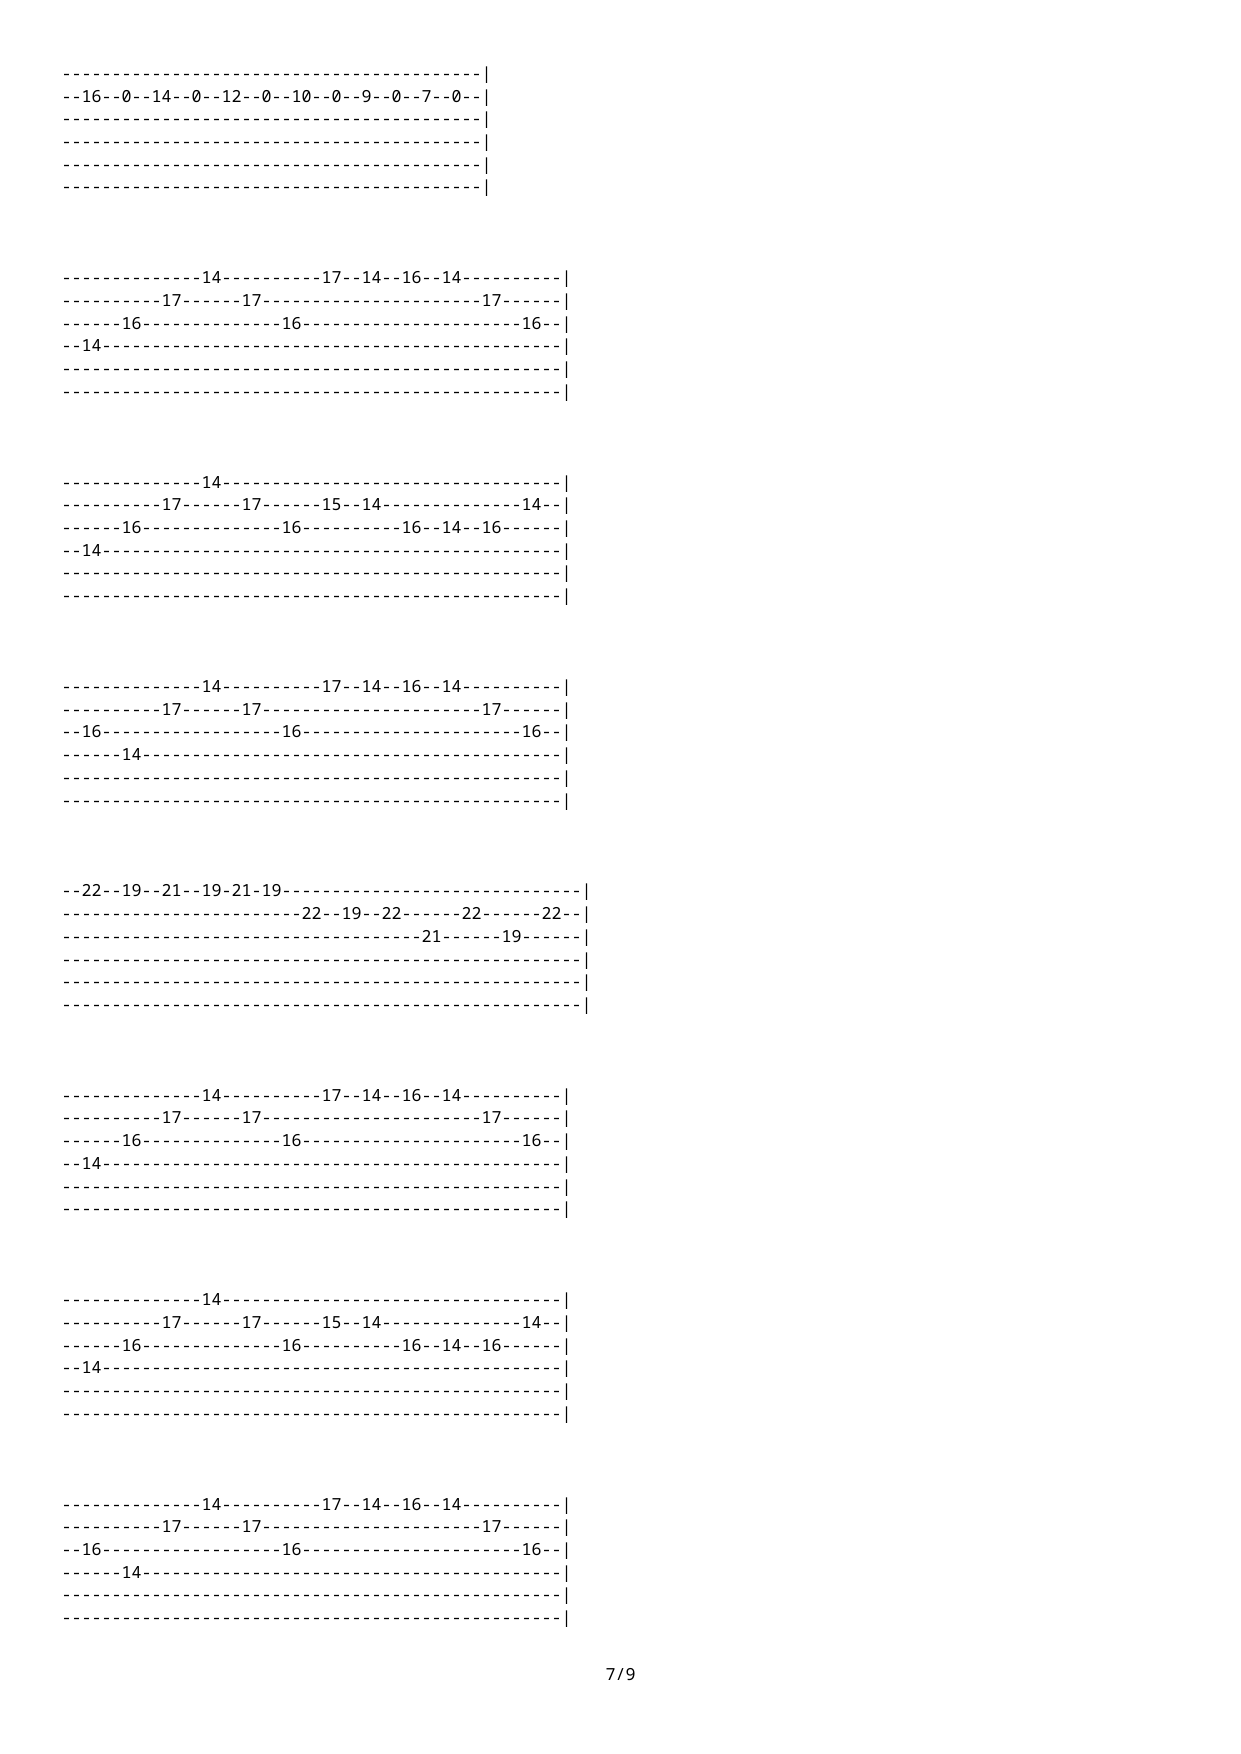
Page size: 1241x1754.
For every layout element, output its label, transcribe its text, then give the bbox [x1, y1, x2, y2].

text ----------17------17------15--14--------------14--| [61, 493, 1179, 516]
text ------16--------------16----------------------16--| [61, 311, 1179, 334]
text --------------------------------------------------| [61, 561, 1179, 584]
text ------------------------22--19--22------22------22--| [61, 902, 1179, 924]
text ----------------------------------------------------| [61, 992, 1179, 1015]
text ----------17------17----------------------17------| [61, 697, 1179, 720]
text --------------14----------------------------------| [61, 470, 1179, 493]
text --------------------------------------------------| [61, 584, 1179, 606]
text --------------14----------------------------------| [61, 1288, 1179, 1310]
text ------14------------------------------------------| [61, 743, 1179, 765]
text ------16--------------16----------------------16--| [61, 1129, 1179, 1151]
text --------------------------------------------------| [61, 1197, 1179, 1219]
text --14----------------------------------------------| [61, 334, 1179, 357]
text ------16--------------16----------16--14--16------| [61, 1333, 1179, 1356]
text --------------------------------------------------| [61, 1583, 1179, 1606]
text --------------------------------------------------| [61, 1606, 1179, 1628]
text ----------------------------------------------------| [61, 947, 1179, 970]
text ----------17------17------15--14--------------14--| [61, 1310, 1179, 1333]
text --------------------------------------------------| [61, 765, 1179, 788]
text --------------------------------------------------| [61, 1401, 1179, 1424]
text ----------------------------------------------------| [61, 970, 1179, 992]
text ------------------------------------------| [61, 61, 1179, 84]
text --------------------------------------------------| [61, 1378, 1179, 1401]
text --------------------------------------------------| [61, 357, 1179, 379]
text ------------------------------------------| [61, 152, 1179, 175]
text --16--0--14--0--12--0--10--0--9--0--7--0--| [61, 84, 1179, 107]
text ------------------------------------------| [61, 175, 1179, 198]
text --14----------------------------------------------| [61, 1151, 1179, 1174]
text --22--19--21--19-21-19------------------------------| [61, 879, 1179, 902]
text --------------14----------17--14--16--14----------| [61, 674, 1179, 697]
text --------------14----------17--14--16--14----------| [61, 1083, 1179, 1106]
text --14----------------------------------------------| [61, 538, 1179, 561]
text ------------------------------------------| [61, 107, 1179, 129]
text --------------------------------------------------| [61, 788, 1179, 811]
text --------------14----------17--14--16--14----------| [61, 1492, 1179, 1515]
text ----------17------17----------------------17------| [61, 1106, 1179, 1129]
text ------16--------------16----------16--14--16------| [61, 516, 1179, 538]
text --16------------------16----------------------16--| [61, 1537, 1179, 1560]
text ----------17------17----------------------17------| [61, 288, 1179, 311]
text ------14------------------------------------------| [61, 1560, 1179, 1583]
text ------------------------------------21------19------| [61, 924, 1179, 947]
text --------------------------------------------------| [61, 1174, 1179, 1197]
text ----------17------17----------------------17------| [61, 1515, 1179, 1537]
text ------------------------------------------| [61, 129, 1179, 152]
text --14----------------------------------------------| [61, 1356, 1179, 1378]
text --------------14----------17--14--16--14----------| [61, 266, 1179, 288]
text --------------------------------------------------| [61, 379, 1179, 402]
text --16------------------16----------------------16--| [61, 720, 1179, 743]
